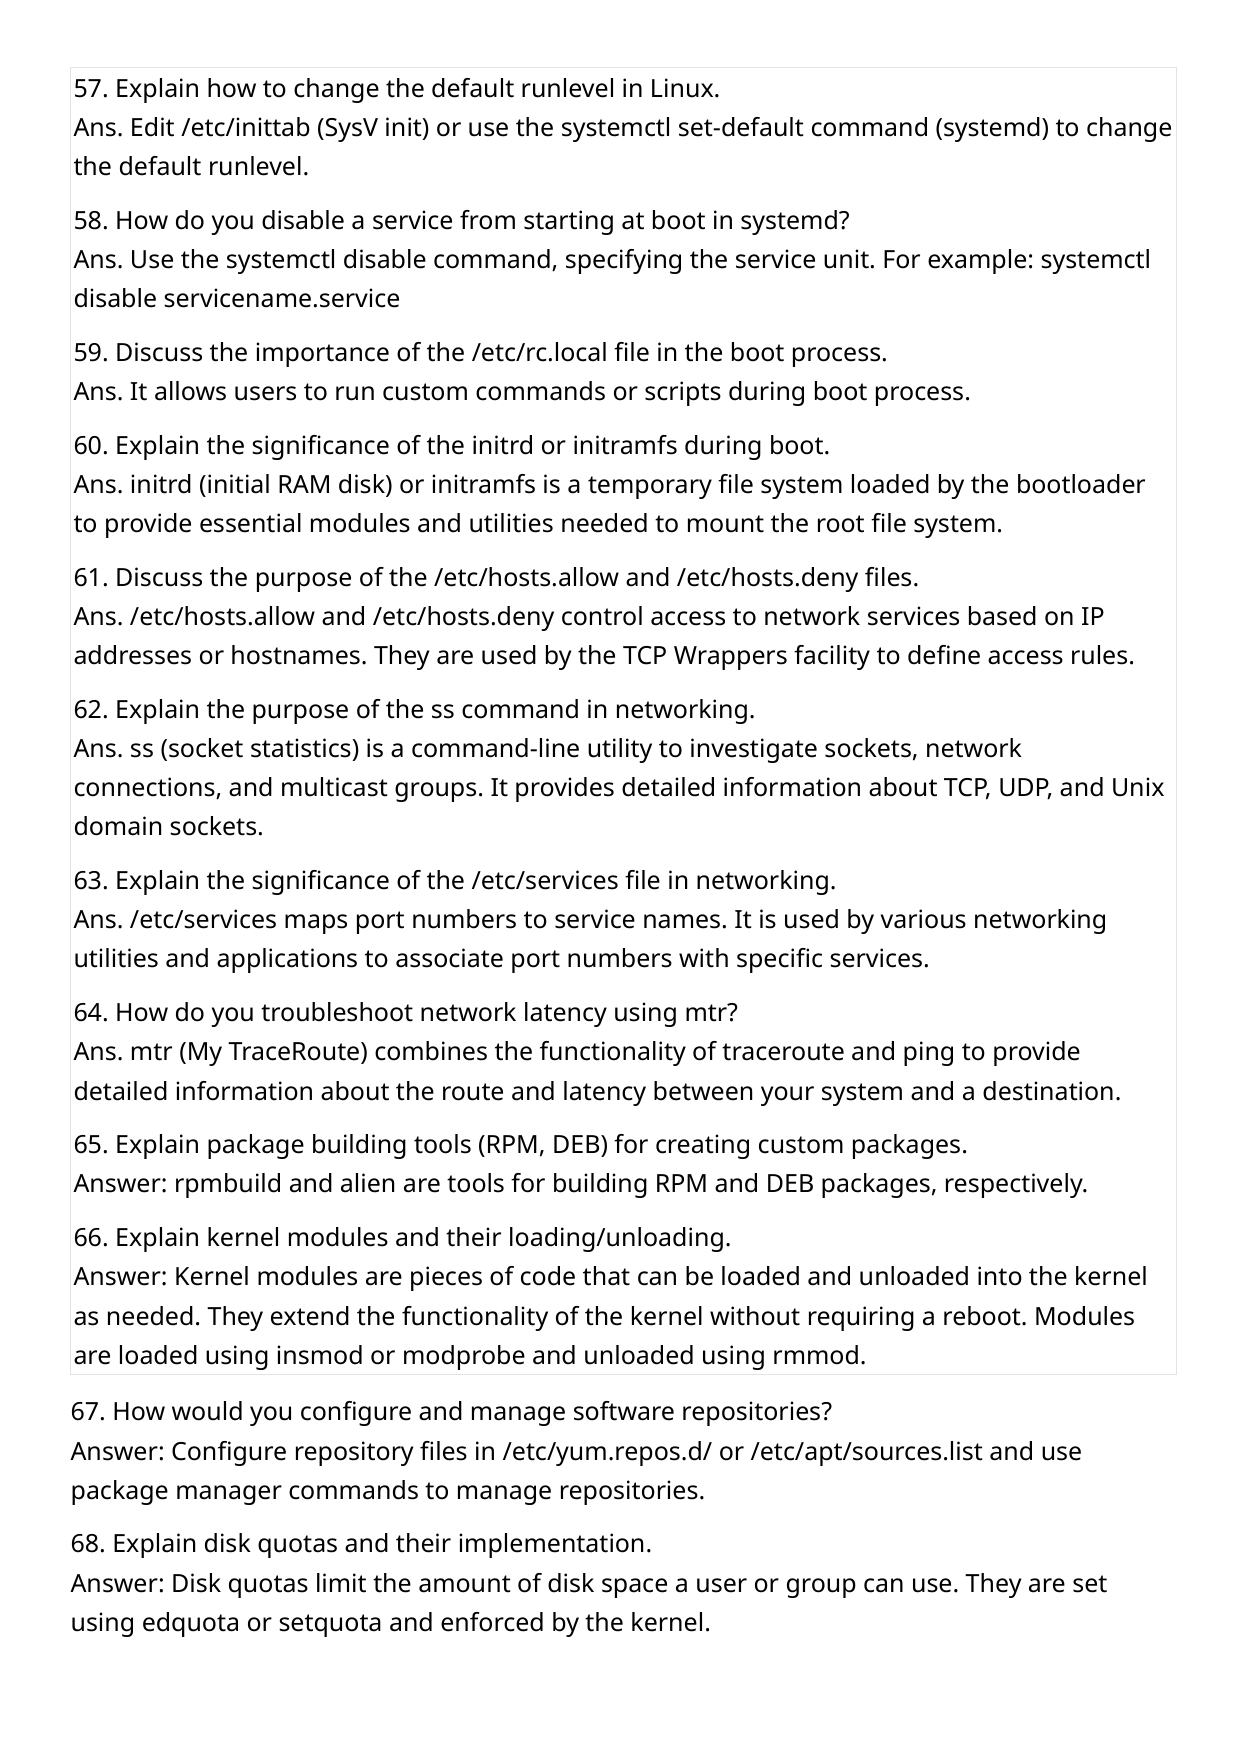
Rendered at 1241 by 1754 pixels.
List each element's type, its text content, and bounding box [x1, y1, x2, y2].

text 59. Discuss the importance of the /etc/rc.local file in the boot process. Ans. It allows users to run custom commands or scripts during boot process. [71, 331, 1176, 408]
text 61. Discuss the purpose of the /etc/hosts.allow and /etc/hosts.deny files. Ans. /etc/hosts.allow and /etc/hosts.deny control access to network services based on IP addresses or hostnames. They are used by the TCP Wrappers facility to define access rules. [71, 556, 1176, 672]
text 67. How would you configure and manage software repositories? Answer: Configure repository files in /etc/yum.repos.d/ or /etc/apt/sources.list and use package manager commands to manage repositories. [70, 1394, 1177, 1506]
text 60. Explain the significance of the initrd or initramfs during boot. Ans. initrd (initial RAM disk) or initramfs is a temporary file system loaded by the bootloader to provide essential modules and utilities needed to mount the root file system. [71, 424, 1176, 540]
text 57. Explain how to change the default runlevel in Linux. Ans. Edit /etc/inittab (SysV init) or use the systemctl set-default command (systemd) to change the default runlevel. [71, 68, 1176, 183]
text 63. Explain the significance of the /etc/services file in networking. Ans. /etc/services maps port numbers to service names. It is used by various networking utilities and applications to associate port numbers with specific services. [71, 860, 1176, 975]
text 65. Explain package building tools (RPM, DEB) for creating custom packages. Answer: rpmbuild and alien are tools for building RPM and DEB packages, respectively. [71, 1124, 1176, 1200]
text 62. Explain the purpose of the ss command in networking. Ans. ss (socket statistics) is a command-line utility to investigate sockets, network connections, and multicast groups. It provides detailed information about TCP, UDP, and Unix domain sockets. [71, 688, 1176, 843]
text 66. Explain kernel modules and their loading/unloading. Answer: Kernel modules are pieces of code that can be loaded and unloaded into the kernel as needed. They extend the functionality of the kernel without requiring a reboot. Modules are loaded using insmod or modprobe and unloaded using rmmod. [71, 1217, 1176, 1374]
text 58. How do you disable a service from starting at boot in systemd? Ans. Use the systemctl disable command, specifying the service unit. For example: systemctl disable servicename.service [71, 199, 1176, 315]
text 64. How do you troubleshoot network latency using mtr? Ans. mtr (My TraceRoute) combines the functionality of traceroute and ping to provide detailed information about the route and latency between your system and a destination. [71, 992, 1176, 1107]
text 68. Explain disk quotas and their implementation. Answer: Disk quotas limit the amount of disk space a user or group can use. They are set using edquota or setquota and enforced by the kernel. [70, 1526, 1177, 1638]
